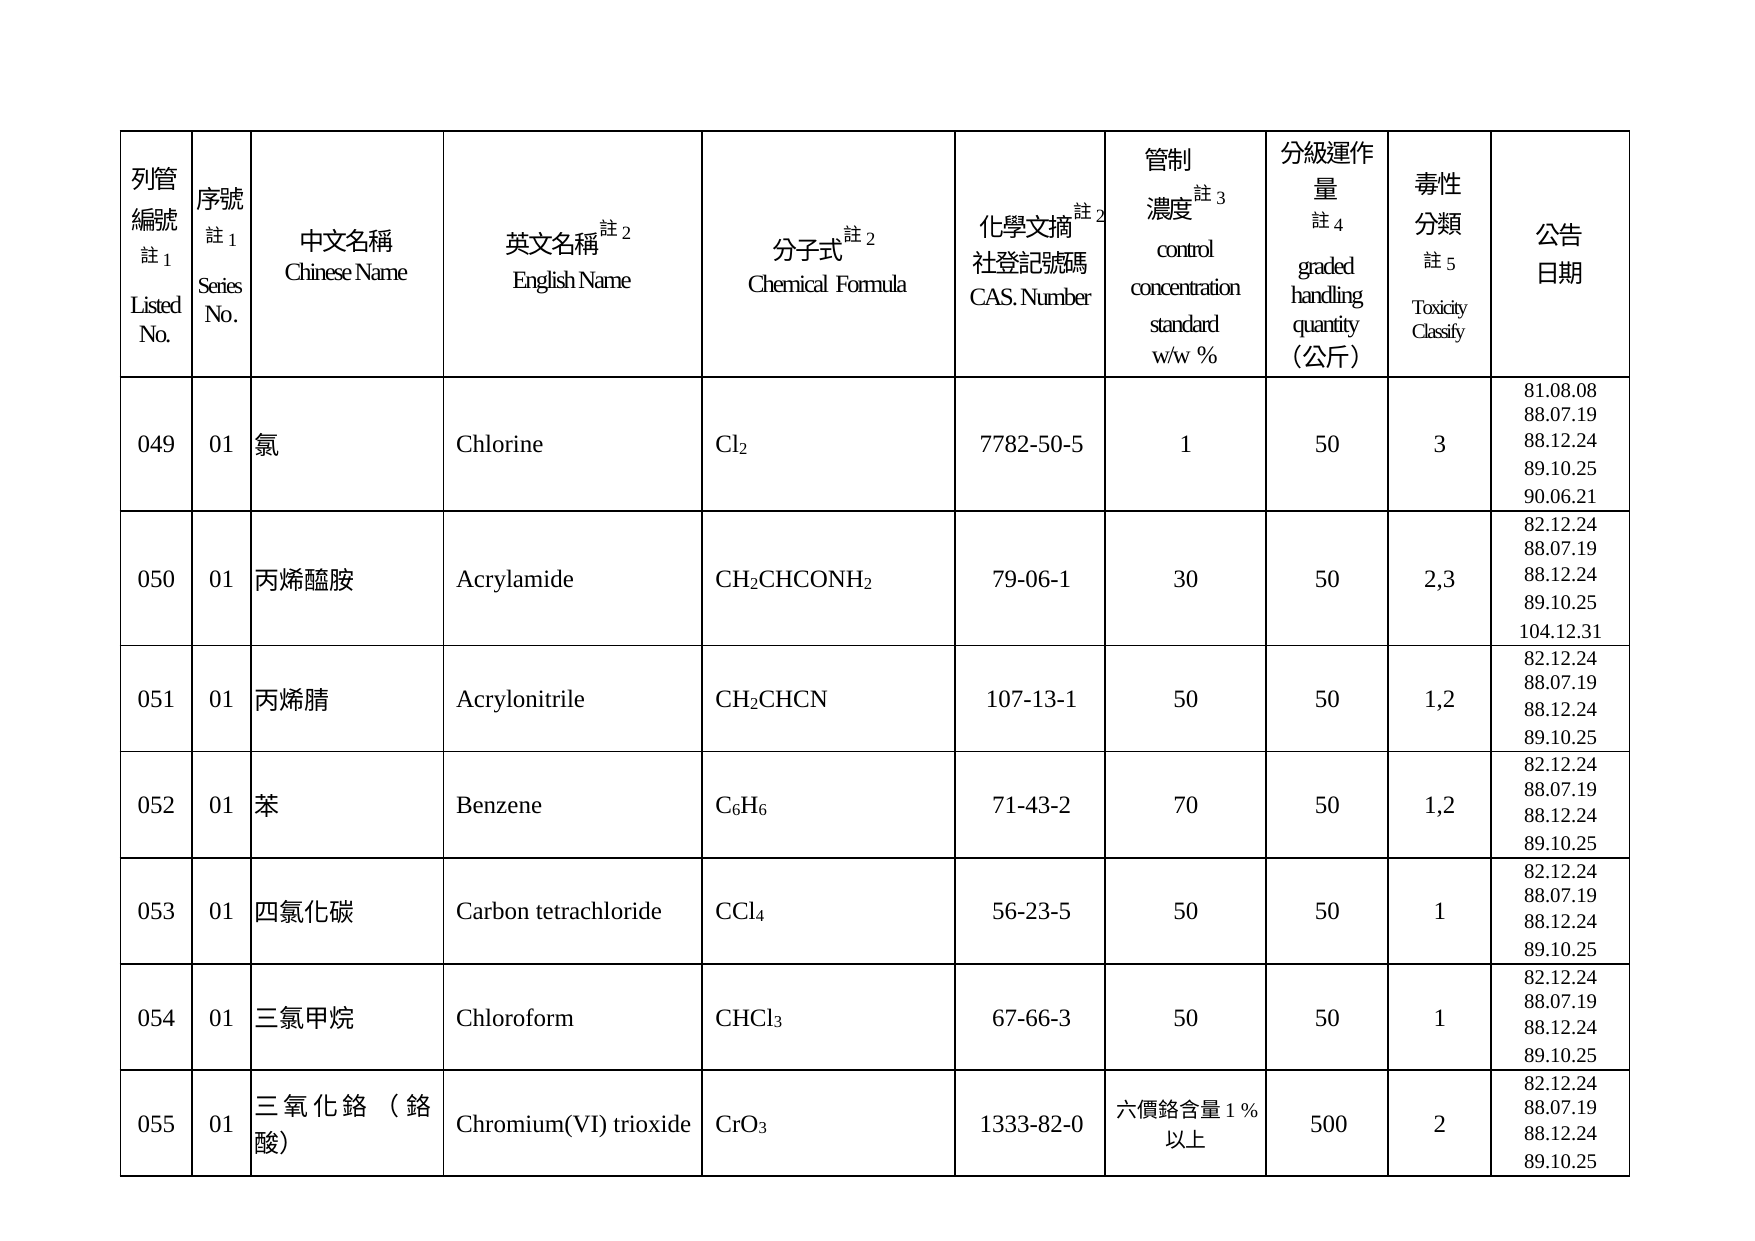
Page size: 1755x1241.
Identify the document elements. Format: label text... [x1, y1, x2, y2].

table_cell 丙烯腈 [252, 646, 443, 751]
table_cell 01 [193, 512, 250, 645]
table_cell 丙烯醯胺 [252, 512, 443, 645]
table_cell 67-66-3 [956, 965, 1104, 1069]
table_cell 01 [193, 378, 250, 510]
table_cell 82.12.24 88.07.19 88.12.24 89.10.25 [1492, 1071, 1629, 1175]
table_header 分級運作量 註4 graded handling quantity （公斤） [1267, 132, 1387, 376]
table_header 公告 日期 [1492, 132, 1629, 376]
table_cell 四氯化碳 [252, 859, 443, 963]
table_cell 2 [1389, 1071, 1490, 1175]
table_cell 1,2 [1389, 646, 1490, 751]
table_cell Benzene [444, 752, 701, 857]
table_cell 500 [1267, 1071, 1387, 1175]
table_header 英文名稱註2 English Name [444, 132, 701, 376]
table_cell 050 [121, 512, 191, 645]
table_header 序號 註1 Series No. [193, 132, 250, 376]
table_cell 3 [1389, 378, 1490, 510]
table_cell 81.08.08 88.07.19 88.12.24 89.10.25 90.06.21 [1492, 378, 1629, 510]
table_cell Acrylonitrile [444, 646, 701, 751]
table_cell Cl2 [703, 378, 954, 510]
table_cell 1 [1389, 965, 1490, 1069]
table_cell 054 [121, 965, 191, 1069]
table_cell 71-43-2 [956, 752, 1104, 857]
table_cell 50 [1267, 512, 1387, 645]
table_cell CH2CHCN [703, 646, 954, 751]
table_cell 79-06-1 [956, 512, 1104, 645]
table_cell 苯 [252, 752, 443, 857]
table_cell 1 [1106, 378, 1265, 510]
table_cell 052 [121, 752, 191, 857]
table_cell CHCl3 [703, 965, 954, 1069]
table_cell 82.12.24 88.07.19 88.12.24 89.10.25 [1492, 752, 1629, 857]
table_cell 50 [1106, 965, 1265, 1069]
table_header 化學文摘註2 社登記號碼 CAS. Number [956, 132, 1104, 376]
table_cell Acrylamide [444, 512, 701, 645]
table_header 管制 濃度註3 control concentration standard w/w % [1106, 132, 1265, 376]
table_header 毒性 分類 註5 Toxicity Classify [1389, 132, 1490, 376]
table_cell 50 [1106, 646, 1265, 751]
table_cell 氯 [252, 378, 443, 510]
table_cell 82.12.24 88.07.19 88.12.24 89.10.25 [1492, 859, 1629, 963]
table_header 分子式註2 Chemical Formula [703, 132, 954, 376]
table_cell 2,3 [1389, 512, 1490, 645]
table_cell 01 [193, 859, 250, 963]
table_cell 50 [1267, 378, 1387, 510]
table_cell 三氯甲烷 [252, 965, 443, 1069]
table_cell 82.12.24 88.07.19 88.12.24 89.10.25 [1492, 646, 1629, 751]
table_cell Chloroform [444, 965, 701, 1069]
table_cell 01 [193, 1071, 250, 1175]
table_cell 50 [1106, 859, 1265, 963]
table_cell CrO3 [703, 1071, 954, 1175]
table_cell 50 [1267, 752, 1387, 857]
table_cell 70 [1106, 752, 1265, 857]
table_header 列管 編號 註1 Listed No. [121, 132, 191, 376]
table_cell 7782-50-5 [956, 378, 1104, 510]
table_cell Chromium(VI) trioxide [444, 1071, 701, 1175]
table_cell 01 [193, 752, 250, 857]
table_cell 051 [121, 646, 191, 751]
table_cell 50 [1267, 859, 1387, 963]
table_cell 82.12.24 88.07.19 88.12.24 89.10.25 [1492, 965, 1629, 1069]
table_cell 107-13-1 [956, 646, 1104, 751]
table_cell 六價鉻含量1 %以上 [1106, 1071, 1265, 1175]
table_cell 1,2 [1389, 752, 1490, 857]
table_cell 053 [121, 859, 191, 963]
table_cell 82.12.24 88.07.19 88.12.24 89.10.25 104.12.31 [1492, 512, 1629, 645]
table_cell CCl4 [703, 859, 954, 963]
table_cell 50 [1267, 646, 1387, 751]
table_cell 56-23-5 [956, 859, 1104, 963]
table_cell 01 [193, 965, 250, 1069]
table_cell 50 [1267, 965, 1387, 1069]
table_cell Chlorine [444, 378, 701, 510]
table_cell 30 [1106, 512, 1265, 645]
table_cell CH2CHCONH2 [703, 512, 954, 645]
table_cell Carbon tetrachloride [444, 859, 701, 963]
table_cell C6H6 [703, 752, 954, 857]
table_cell 055 [121, 1071, 191, 1175]
table_header 中文名稱 Chinese Name [252, 132, 443, 376]
table_cell 1 [1389, 859, 1490, 963]
table_cell 049 [121, 378, 191, 510]
table_cell 三氧化鉻（鉻酸） [252, 1071, 443, 1175]
table_cell 1333-82-0 [956, 1071, 1104, 1175]
table_cell 01 [193, 646, 250, 751]
